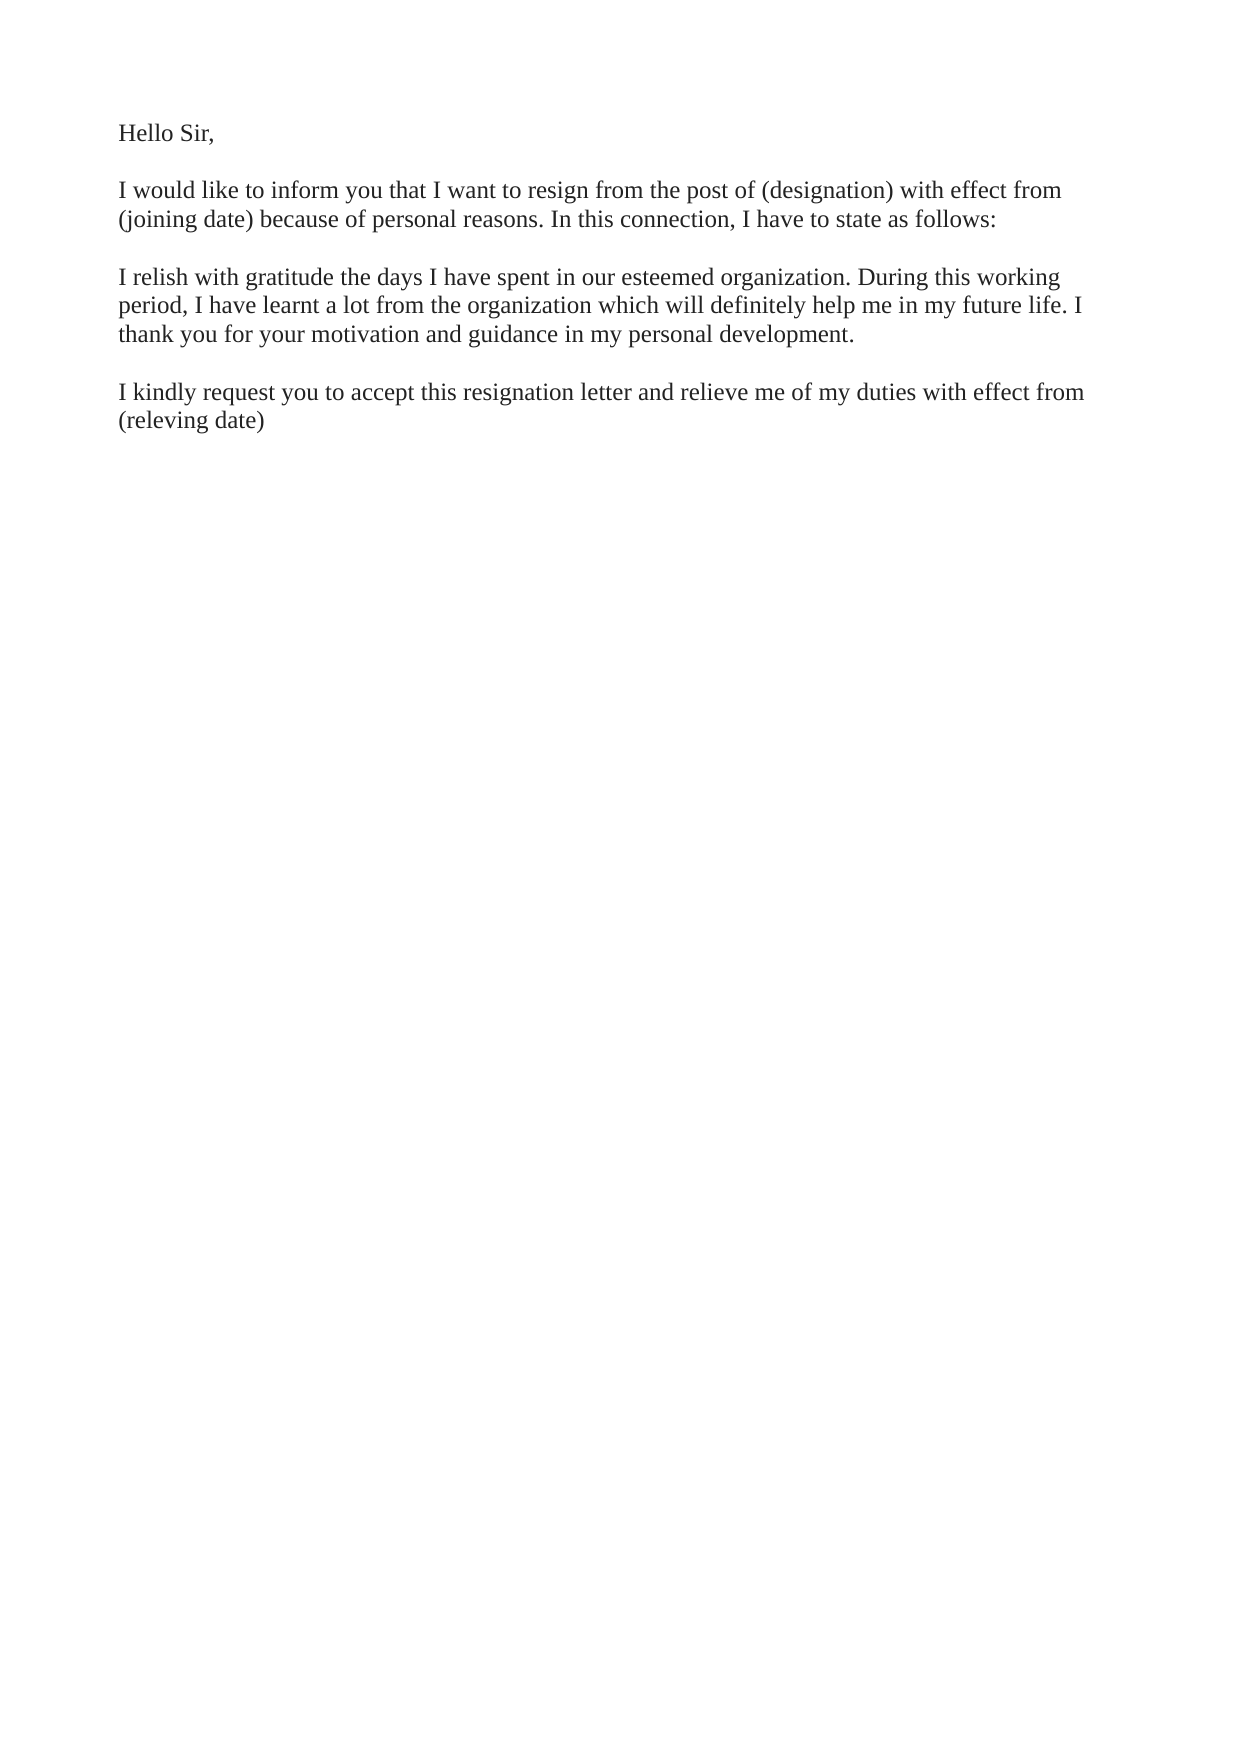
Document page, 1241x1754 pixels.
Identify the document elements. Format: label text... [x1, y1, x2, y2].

text Hello Sir, I would like to inform you that I want to resign from the post of (designation) with effect from (joining date) because of personal reasons. In this connection, I have to state as follows: I relish with gratitude the days I have spent in our esteemed organization. During this working period, I have learnt a lot from the organization which will definitely help me in my future life. I thank you for your motivation and guidance in my personal development. I kindly request you to accept this resignation letter and relieve me of my duties with effect from (releving date) [118, 118, 1122, 434]
